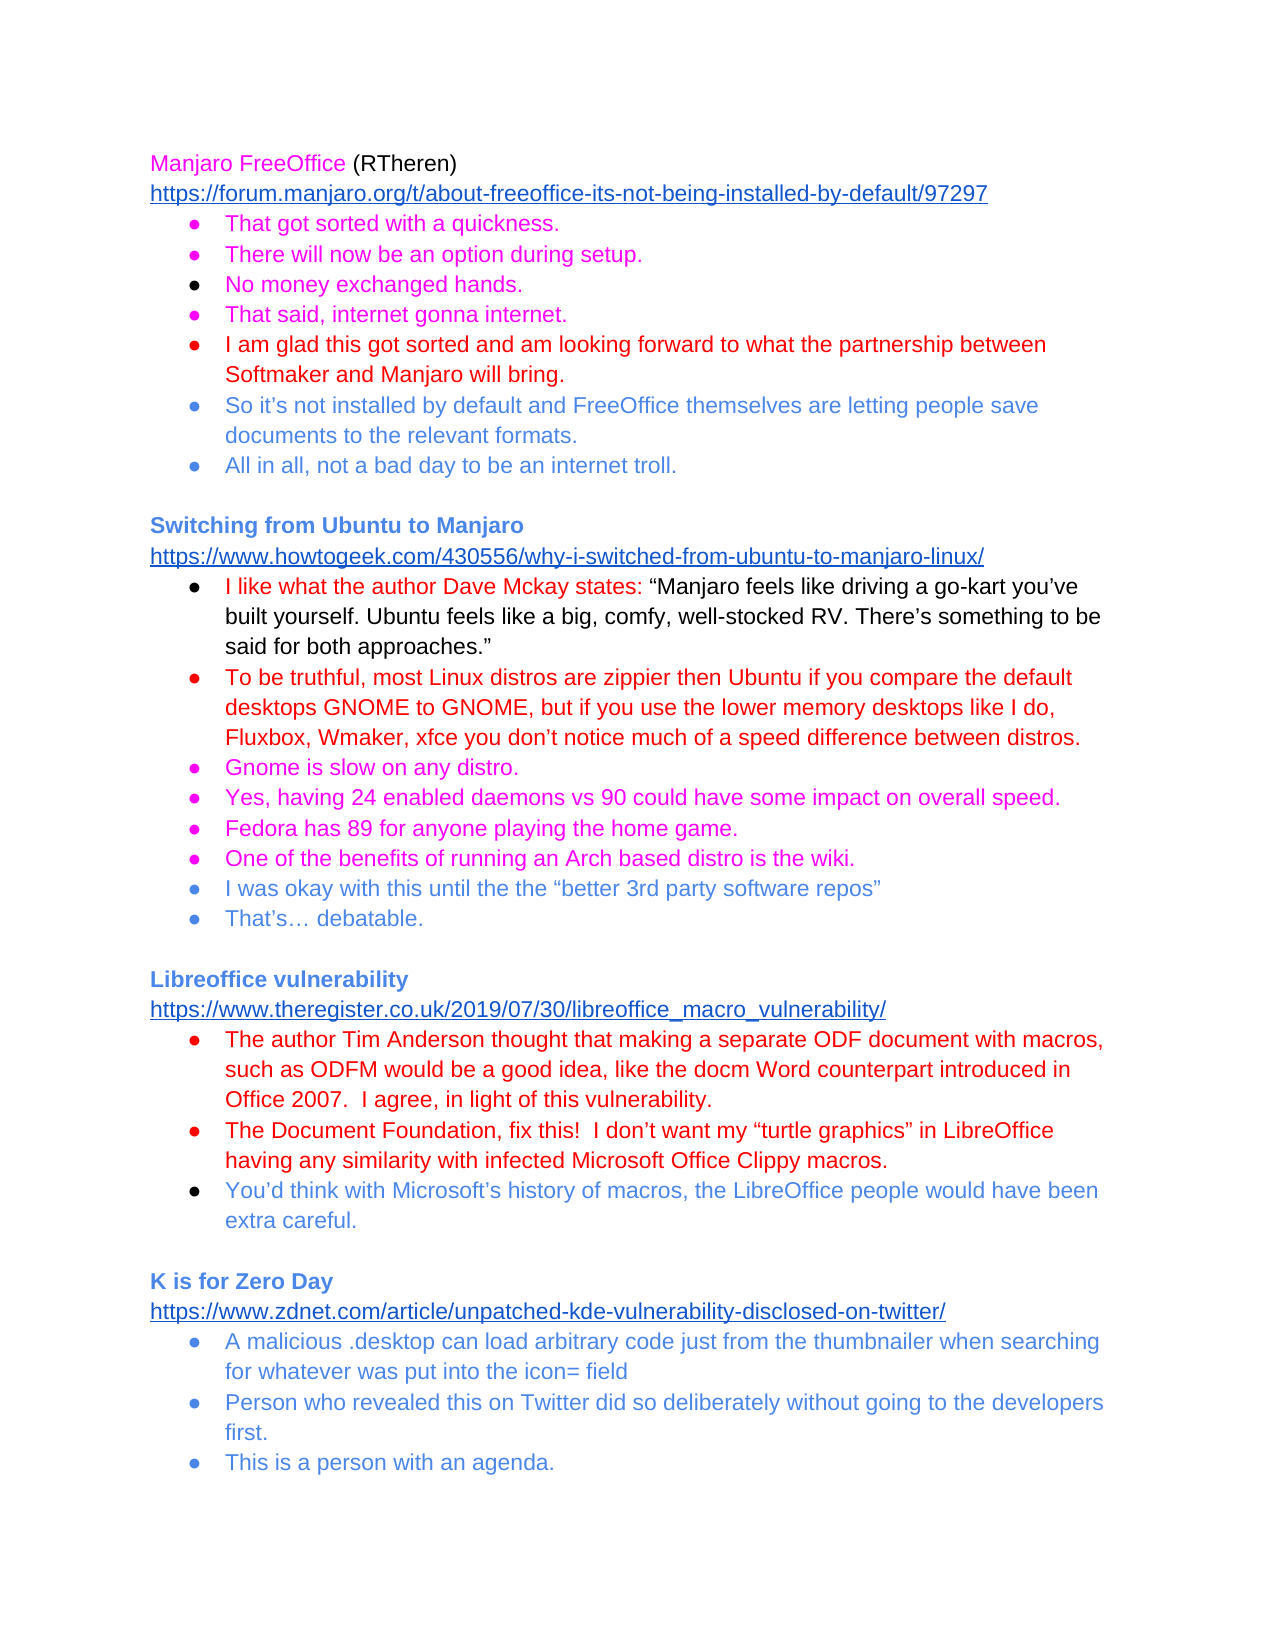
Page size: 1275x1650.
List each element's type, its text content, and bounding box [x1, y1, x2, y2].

list That got sorted with a quickness. [187, 210, 1125, 237]
text https://www.zdnet.com/article/unpatched-kde-vulnerability-disclosed-on-twitter/ [150, 1298, 1125, 1324]
text https://www.howtogeek.com/430556/why-i-switched-from-ubuntu-to-manjaro-linux/ [150, 543, 1125, 569]
list I was okay with this until the the “better 3rd party software repos” [187, 875, 1125, 901]
list This is a person with an agenda. [187, 1449, 1125, 1475]
list The Document Foundation, fix this! I don’t want my “turtle graphics” in LibreOffice having any similarity with infected Microsoft Office Clippy macros. [187, 1117, 1125, 1173]
text Switching from Ubuntu to Manjaro [150, 512, 1125, 539]
list There will now be an option during setup. [187, 241, 1125, 267]
list All in all, not a bad day to be an internet troll. [187, 452, 1125, 478]
list That’s… debatable. [187, 905, 1125, 932]
list You’d think with Microsoft’s history of macros, the LibreOffice people would have been extra careful. [187, 1177, 1125, 1234]
list One of the benefits of running an Arch based distro is the wiki. [187, 845, 1125, 871]
list That said, internet gonna internet. [187, 301, 1125, 327]
list Yes, having 24 enabled daemons vs 90 could have some impact on overall speed. [187, 784, 1125, 811]
text Manjaro FreeOffice (RTheren) [150, 150, 1125, 176]
list I am glad this got sorted and am looking forward to what the partnership between Softmaker and Manjaro will bring. [187, 331, 1125, 388]
list A malicious .desktop can load arbitrary code just from the thumbnailer when searching for whatever was put into the icon= field [187, 1328, 1125, 1385]
text https://www.theregister.co.uk/2019/07/30/libreoffice_macro_vulnerability/ [150, 996, 1125, 1022]
text Libreoffice vulnerability [150, 966, 1125, 992]
list Gnome is slow on any distro. [187, 754, 1125, 781]
list Person who revealed this on Twitter did so deliberately without going to the developers first. [187, 1388, 1125, 1445]
list To be truthful, most Linux distros are zippier then Ubuntu if you compare the default desktops GNOME to GNOME, but if you use the lower memory desktops like I do, Fluxbox, Wmaker, xfce you don’t notice much of a speed difference between distros. [187, 663, 1125, 750]
list I like what the author Dave Mckay states: “Manjaro feels like driving a go-kart you’ve built yourself. Ubuntu feels like a big, comfy, well-stocked RV. There’s something to be said for both approaches.” [187, 573, 1125, 660]
list So it’s not installed by default and FreeOffice themselves are letting people save documents to the relevant formats. [187, 392, 1125, 448]
list No money exchanged hands. [187, 271, 1125, 297]
list Fedora has 89 for anyone playing the home game. [187, 814, 1125, 841]
text K is for Zero Day [150, 1268, 1125, 1294]
text https://forum.manjaro.org/t/about-freeoffice-its-not-being-installed-by-default/97297 [150, 180, 1125, 207]
list The author Tim Anderson thought that making a separate ODF document with macros, such as ODFM would be a good idea, like the docm Word counterpart introduced in Office 2007. I agree, in light of this vulnerability. [187, 1026, 1125, 1113]
